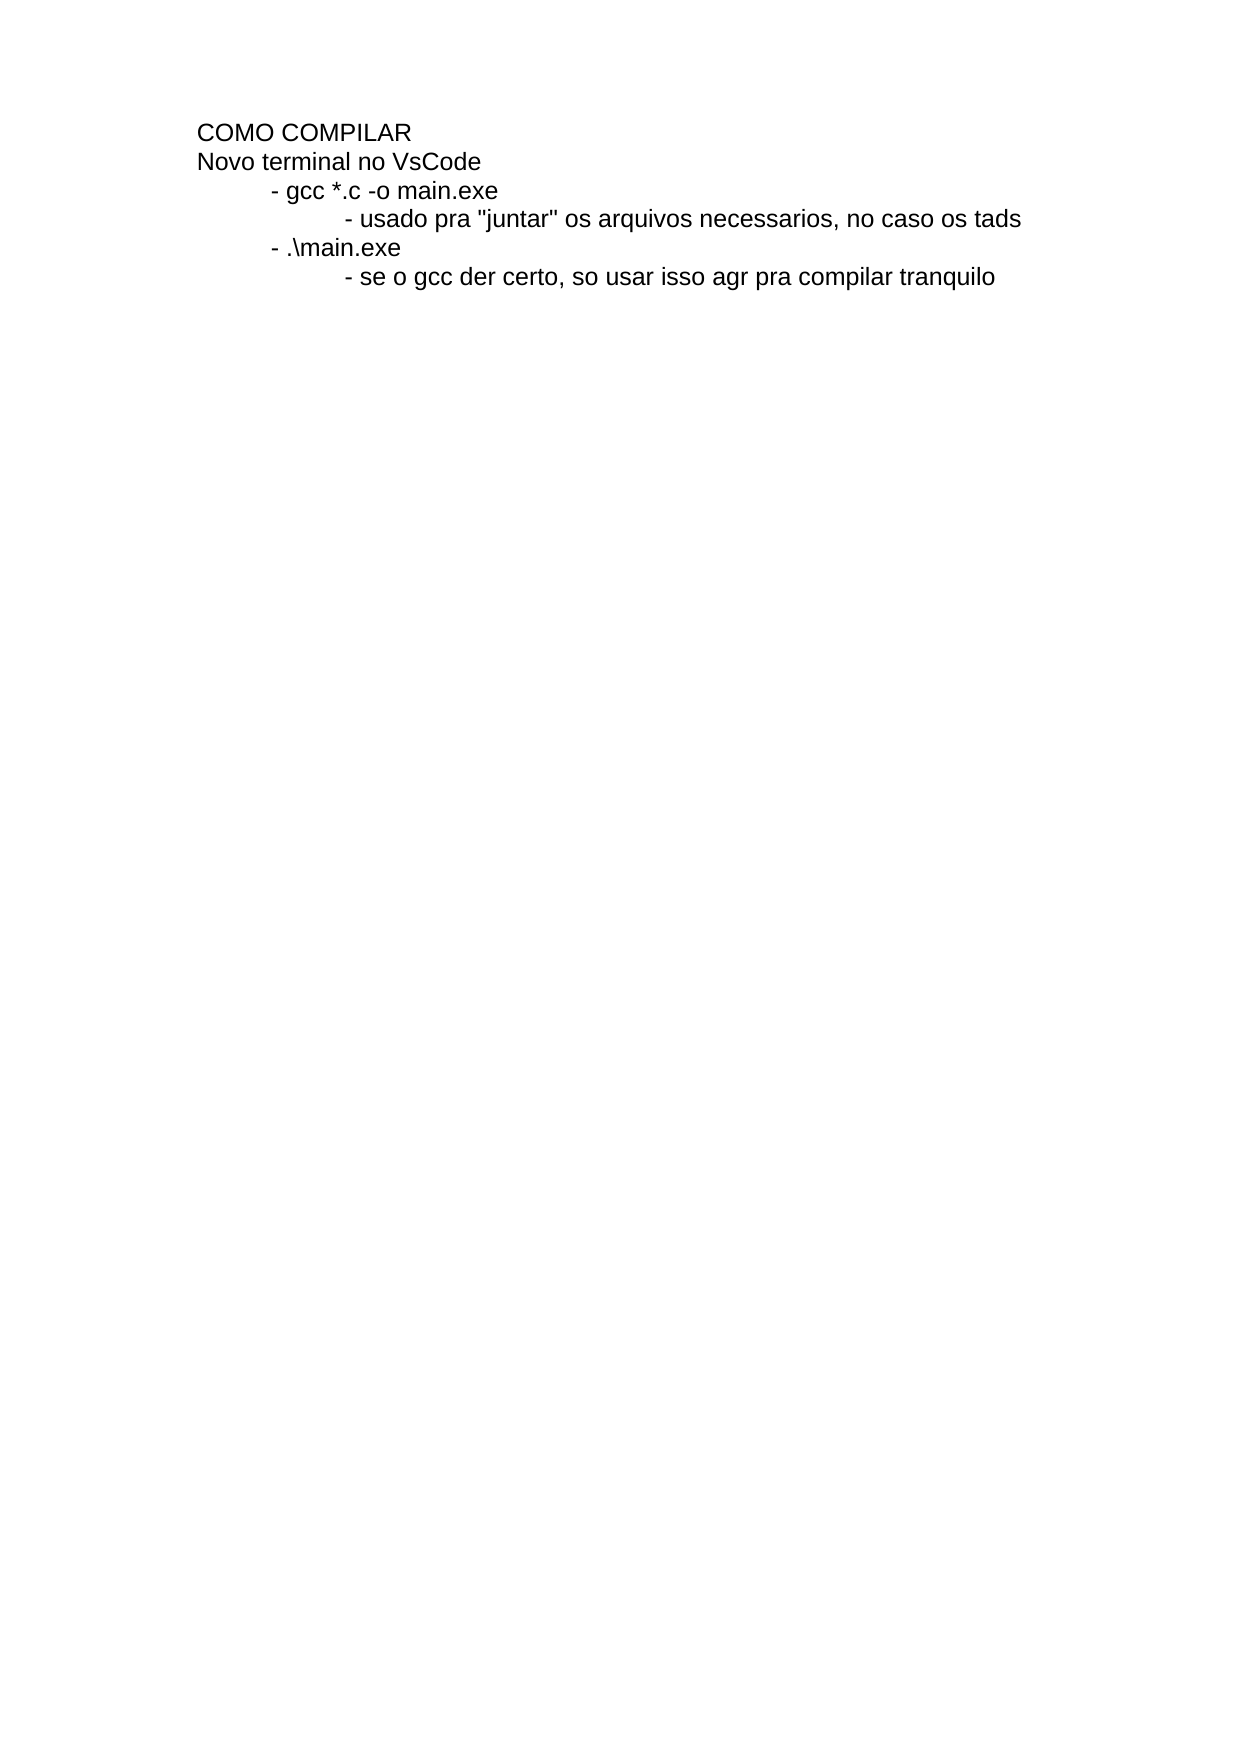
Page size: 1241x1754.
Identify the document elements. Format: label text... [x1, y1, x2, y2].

list COMO COMPILAR Novo terminal no VsCode - gcc *.c -o main.exe - usado pra "juntar" os arquivos necessarios, no caso os tads - .\main.exe - se o gcc der certo, so usar isso agr pra compilar tranquilo [155, 118, 1122, 377]
